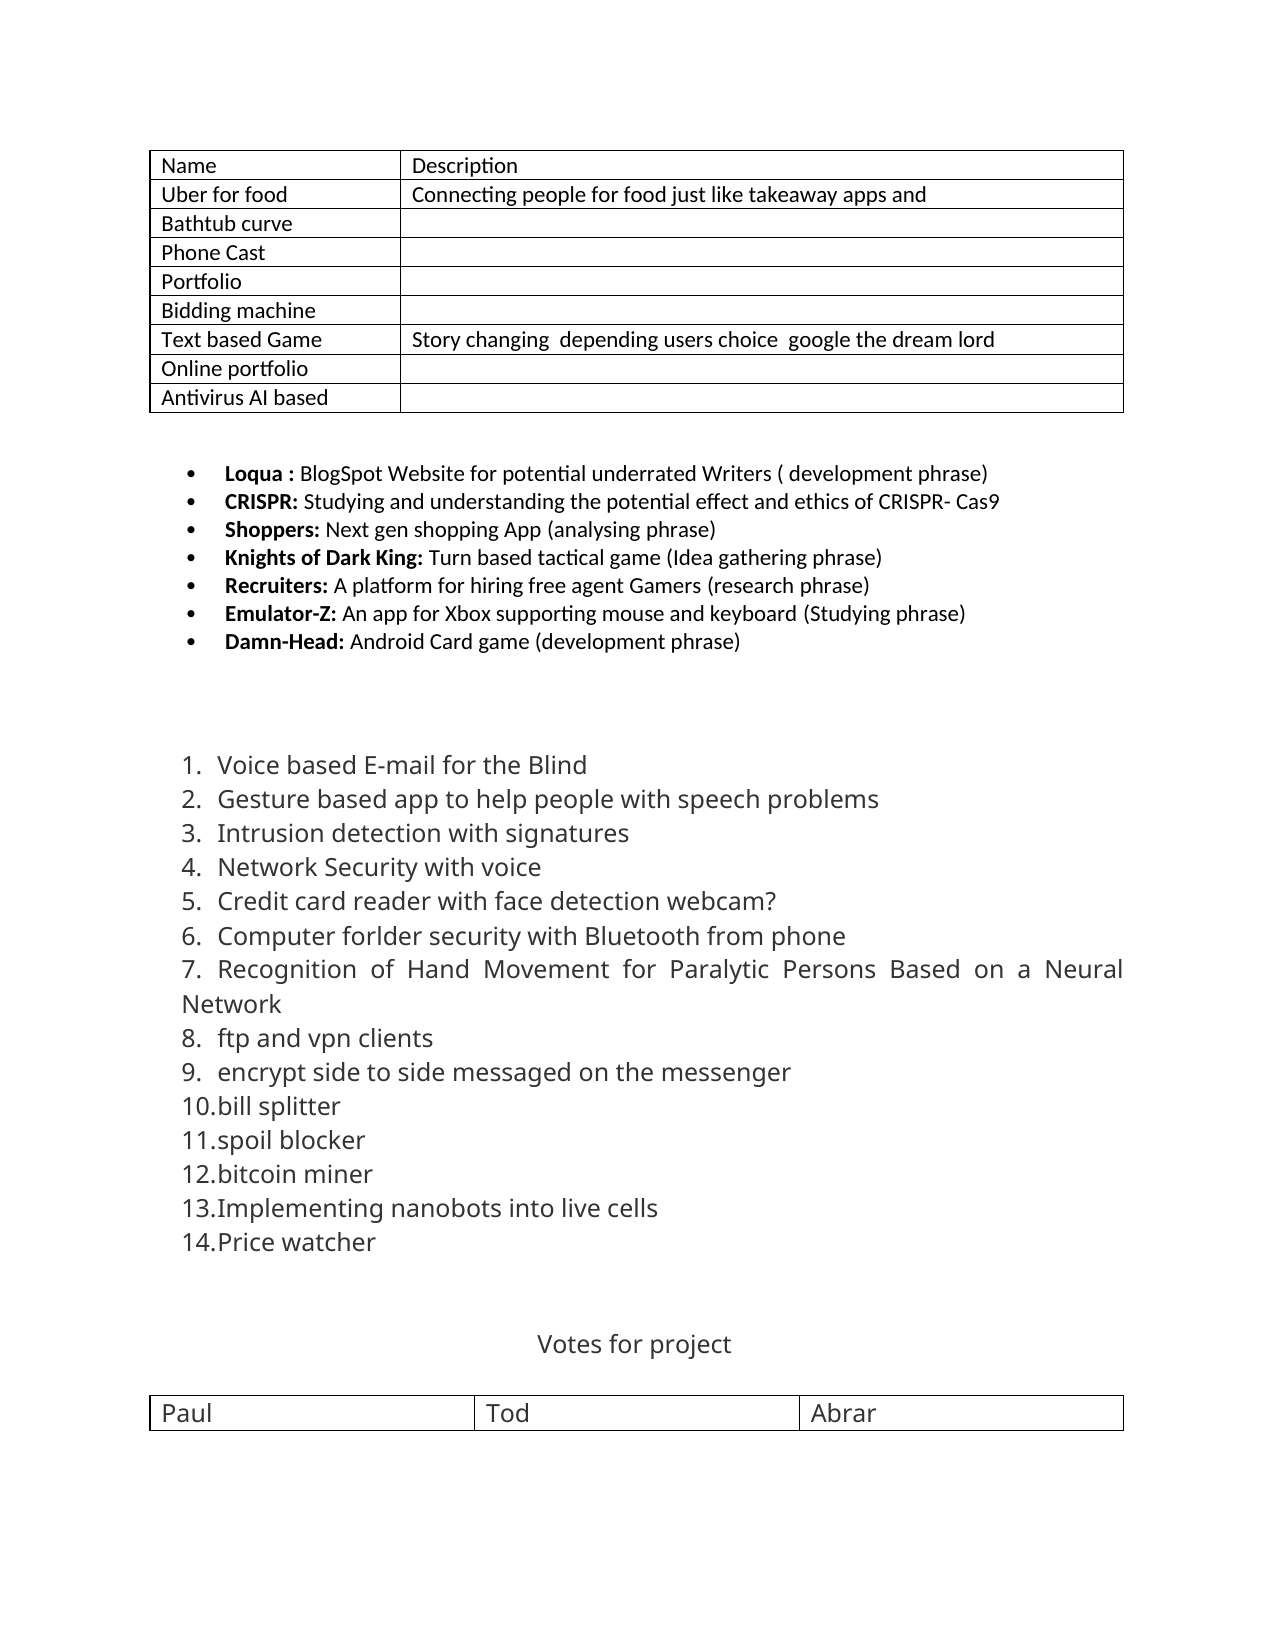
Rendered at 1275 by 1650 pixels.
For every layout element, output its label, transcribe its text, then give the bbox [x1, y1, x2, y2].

list Emulator-Z: An app for Xbox supporting mouse and keyboard (Studying phrase) [187, 599, 1125, 627]
table_header Paul [151, 1396, 474, 1430]
table_cell Uber for food [151, 180, 400, 208]
table_header Abrar [800, 1396, 1123, 1430]
table_cell Connecting people for food just like takeaway apps and [401, 180, 1123, 208]
list Knights of Dark King: Turn based tactical game (Idea gathering phrase) [187, 543, 1125, 571]
list Loqua : BlogSpot Website for potential underrated Writers ( development phrase) [187, 459, 1125, 487]
list Voice based E-mail for the Blind [181, 748, 1125, 782]
list Price watcher [181, 1225, 1125, 1259]
table_cell [401, 384, 1123, 412]
table_cell [401, 296, 1123, 324]
table_cell Portfolio [151, 267, 400, 295]
list spoil blocker [181, 1122, 1125, 1157]
list Recruiters: A platform for hiring free agent Gamers (research phrase) [187, 571, 1125, 599]
list bill splitter [181, 1088, 1125, 1122]
list Intrusion detection with signatures [181, 816, 1125, 850]
list Gesture based app to help people with speech problems [181, 782, 1125, 816]
list Computer forlder security with Bluetooth from phone [181, 918, 1125, 952]
table_cell Antivirus AI based [151, 384, 400, 412]
text Votes for project [150, 1327, 1125, 1361]
table_cell Bathtub curve [151, 209, 400, 237]
table_cell [401, 238, 1123, 266]
list ftp and vpn clients [181, 1020, 1125, 1054]
table_cell Phone Cast [151, 238, 400, 266]
table_cell Bidding machine [151, 296, 400, 324]
table_header Tod [475, 1396, 799, 1430]
list Recognition of Hand Movement for Paralytic Persons Based on a Neural Network [181, 952, 1125, 1020]
table_cell Text based Game [151, 325, 400, 353]
table_cell [401, 267, 1123, 295]
table_cell [401, 209, 1123, 237]
list CRISPR: Studying and understanding the potential effect and ethics of CRISPR- Cas9 [187, 487, 1125, 515]
table_cell [401, 355, 1123, 382]
list encrypt side to side messaged on the messenger [181, 1054, 1125, 1088]
table_header Description [401, 151, 1123, 179]
list Implementing nanobots into live cells [181, 1191, 1125, 1225]
list Credit card reader with face detection webcam? [181, 884, 1125, 918]
table_header Name [151, 151, 400, 179]
list Damn-Head: Android Card game (development phrase) [187, 627, 1125, 655]
list Shoppers: Next gen shopping App (analysing phrase) [187, 515, 1125, 543]
list Network Security with voice [181, 850, 1125, 884]
list bitcoin miner [181, 1157, 1125, 1191]
table_cell Story changing depending users choice google the dream lord [401, 325, 1123, 353]
table_cell Online portfolio [151, 355, 400, 382]
